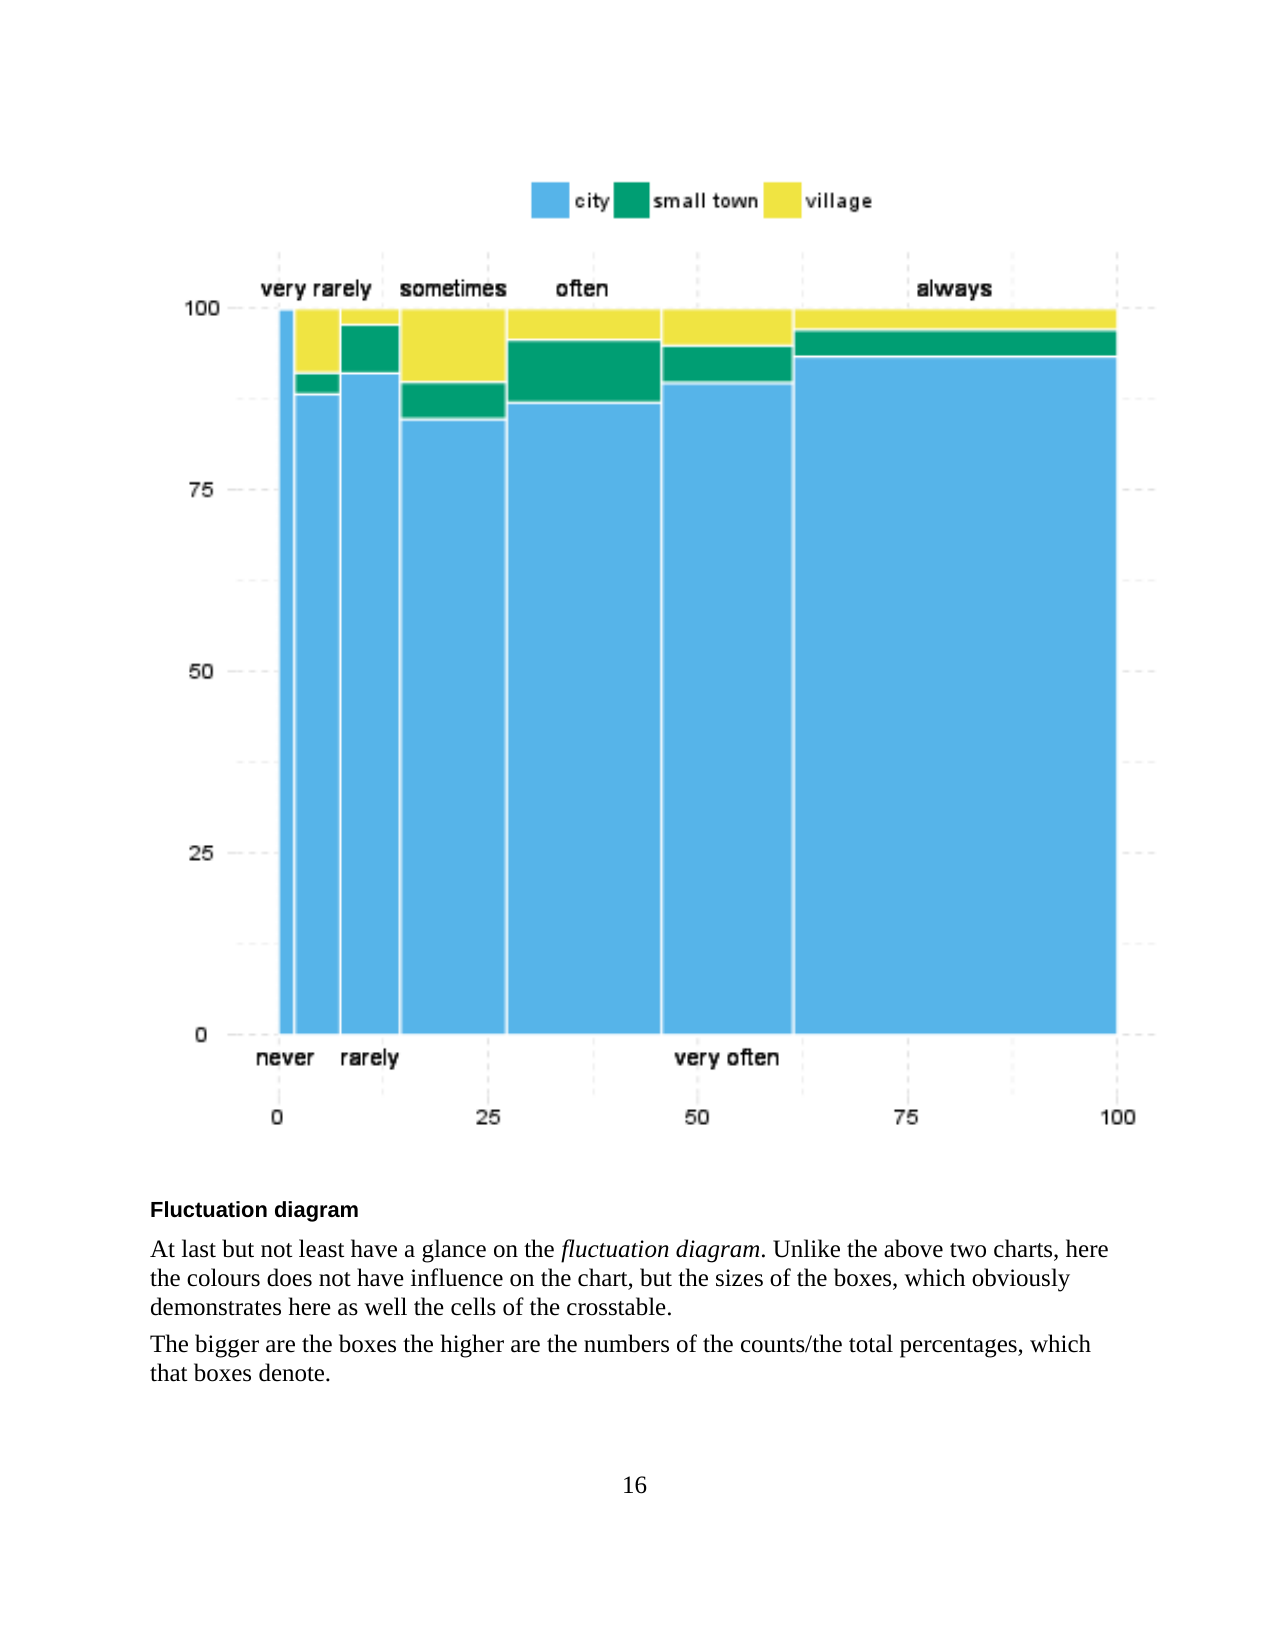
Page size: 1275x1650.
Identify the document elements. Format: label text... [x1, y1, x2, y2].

text The bigger are the boxes the higher are the numbers of the counts/the total percentages, which that boxes denote. [150, 1329, 1125, 1387]
picture [150, 150, 1163, 1163]
subtitle Fluctuation diagram [150, 1196, 1125, 1222]
text At last but not least have a glance on the fluctuation diagram. Unlike the above two charts, here the colours does not have influence on the chart, but the sizes of the boxes, which obviously demonstrates here as well the cells of the crosstable. [150, 1234, 1125, 1320]
